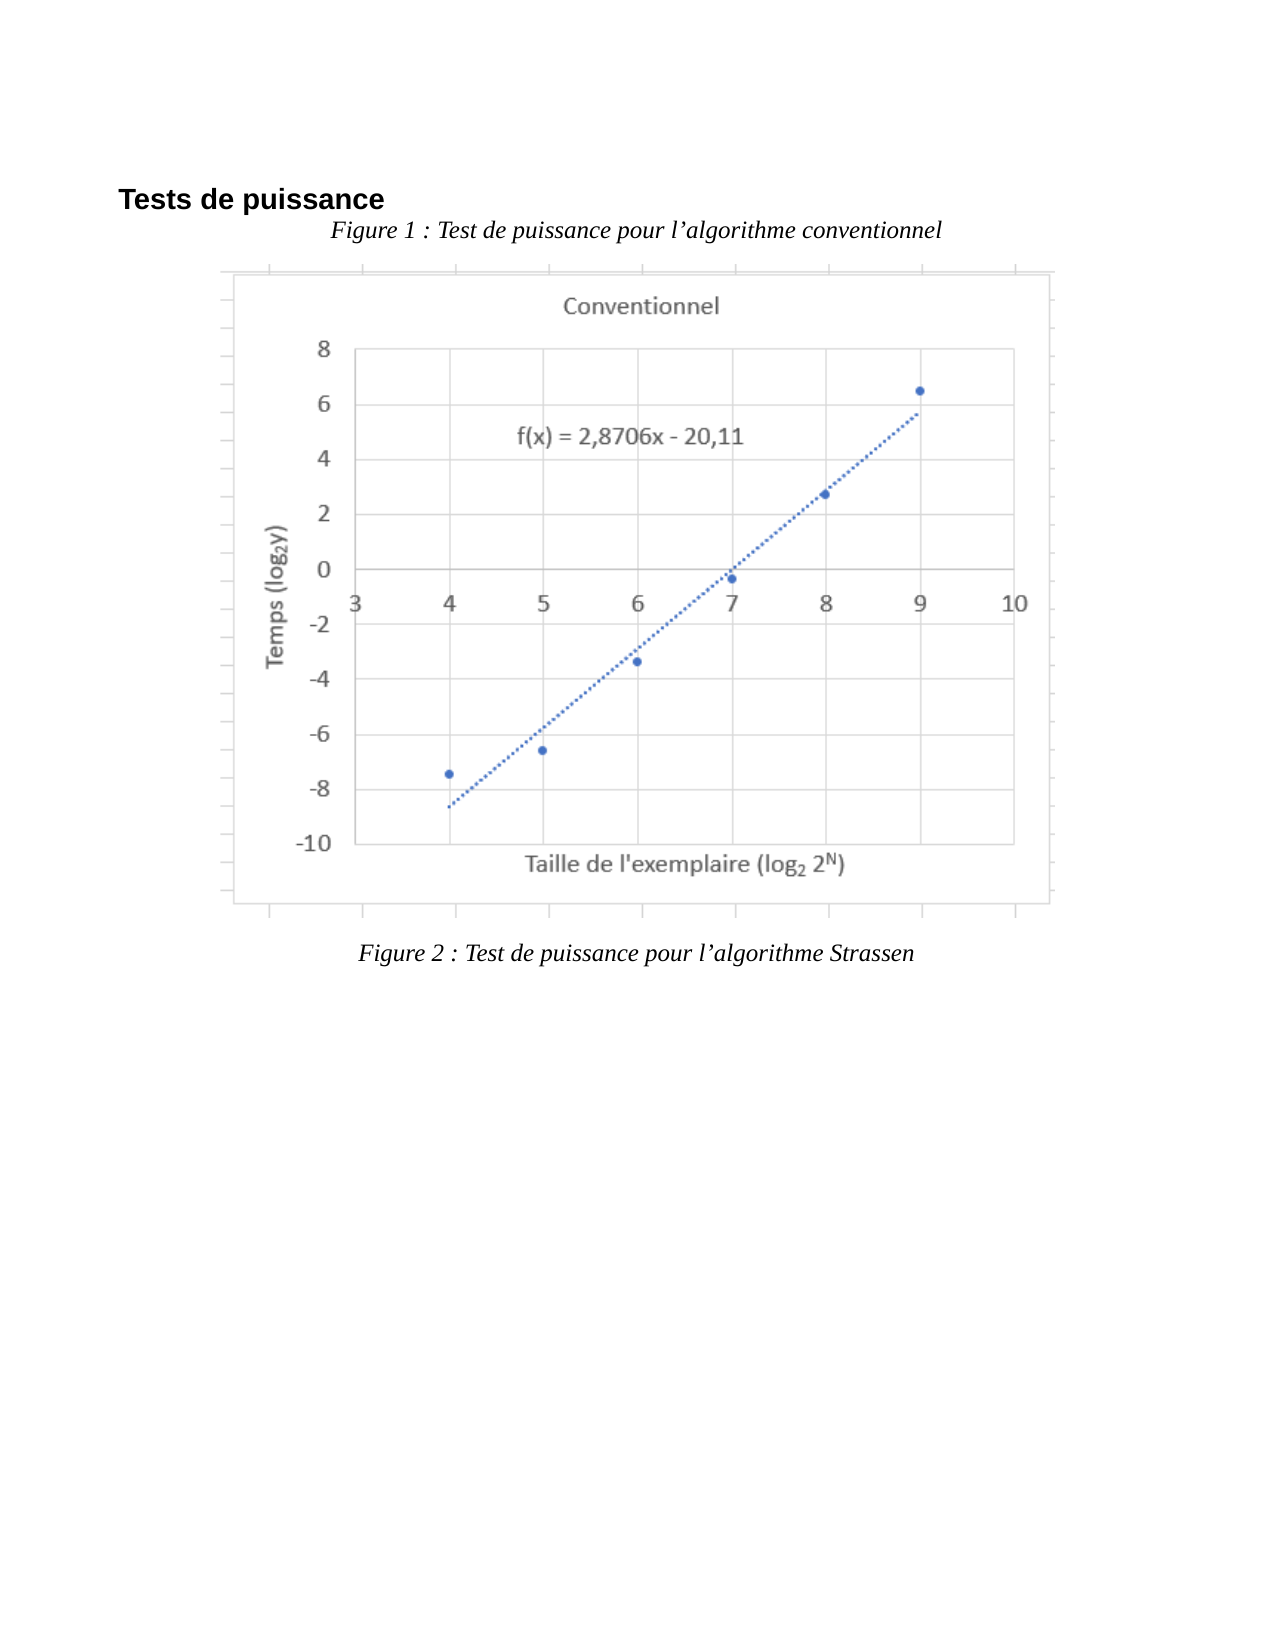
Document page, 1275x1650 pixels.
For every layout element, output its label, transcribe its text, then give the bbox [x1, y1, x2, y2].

text Figure 1 : Test de puissance pour l’algorithme conventionnel [118, 215, 1157, 244]
subtitle Tests de puissance [118, 182, 1157, 215]
text Figure 2 : Test de puissance pour l’algorithme Strassen [118, 938, 1157, 967]
